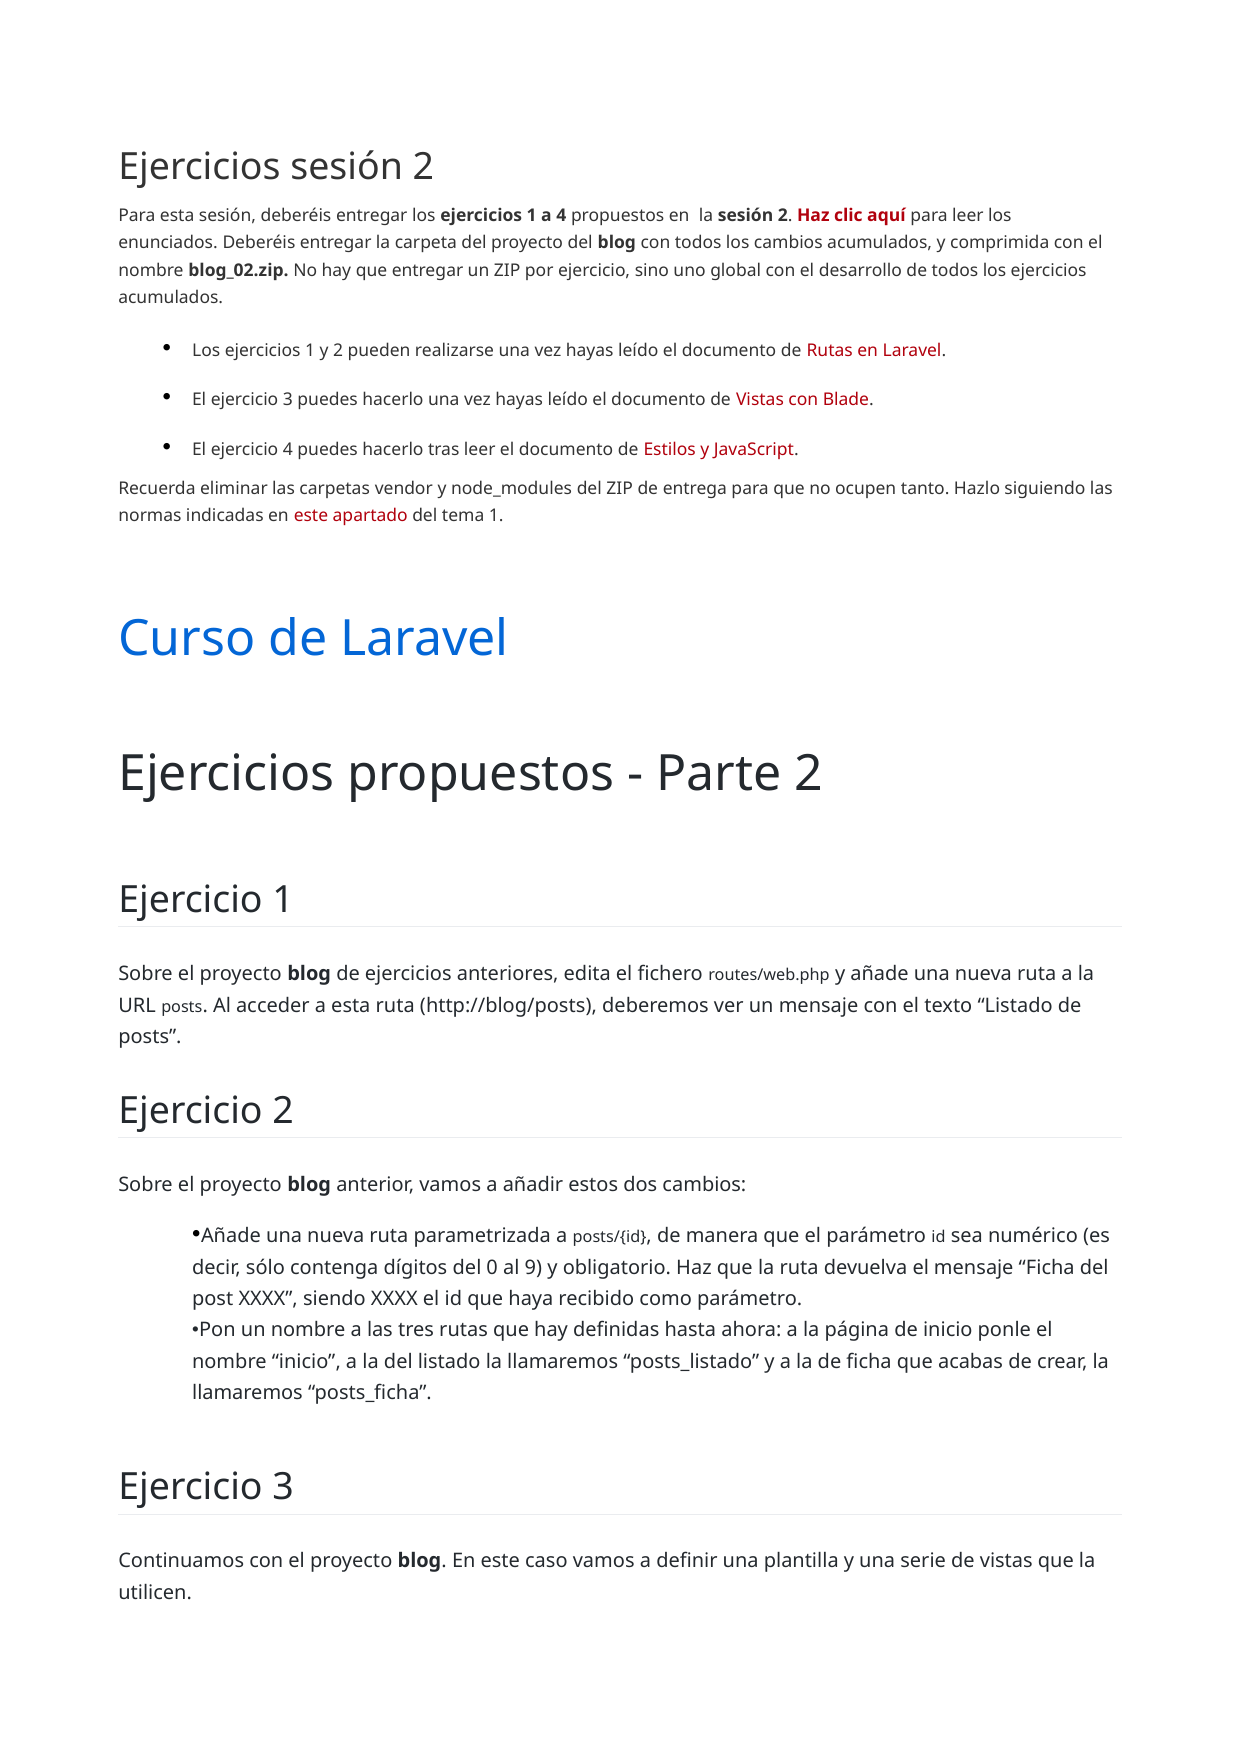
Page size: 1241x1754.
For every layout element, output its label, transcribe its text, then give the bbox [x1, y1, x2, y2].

list Los ejercicios 1 y 2 pueden realizarse una vez hayas leído el documento de Rutas en Laravel. [162, 327, 1122, 362]
subtitle Ejercicios sesión 2 [118, 139, 1122, 190]
text Continuamos con el proyecto blog. En este caso vamos a definir una plantilla y una serie de vistas que la utilicen. [118, 1546, 1122, 1605]
subtitle Ejercicios propuestos - Parte 2 [118, 737, 1122, 806]
text Recuerda eliminar las carpetas vendor y node_modules del ZIP de entrega para que no ocupen tanto. Hazlo siguiendo las normas indicadas en este apartado del tema 1. [118, 475, 1122, 527]
list Pon un nombre a las tres rutas que hay definidas hasta ahora: a la página de inicio ponle el nombre “inicio”, a la del listado la llamaremos “posts_listado” y a la de ficha que acabas de crear, la llamaremos “posts_ficha”. [118, 1316, 1122, 1406]
list El ejercicio 4 puedes hacerlo tras leer el documento de Estilos y JavaScript. [162, 426, 1122, 461]
subtitle Ejercicio 3 [118, 1459, 1122, 1514]
list Añade una nueva ruta parametrizada a posts/{id}, de manera que el parámetro id sea numérico (es decir, sólo contenga dígitos del 0 al 9) y obligatorio. Haz que la ruta devuelva el mensaje “Ficha del post XXXX”, siendo XXXX el id que haya recibido como parámetro. [118, 1221, 1122, 1311]
text Sobre el proyecto blog anterior, vamos a añadir estos dos cambios: [118, 1170, 1122, 1197]
list El ejercicio 3 puedes hacerlo una vez hayas leído el documento de Vistas con Blade. [162, 376, 1122, 411]
subtitle Ejercicio 2 [118, 1083, 1122, 1137]
subtitle Ejercicio 1 [118, 872, 1122, 926]
text Sobre el proyecto blog de ejercicios anteriores, edita el fichero routes/web.php y añade una nueva ruta a la URL posts. Al acceder a esta ruta (http://blog/posts), deberemos ver un mensaje con el texto “Listado de posts”. [118, 959, 1122, 1049]
text Para esta sesión, deberéis entregar los ejercicios 1 a 4 propuestos en la sesión 2. Haz clic aquí para leer los enunciados. Deberéis entregar la carpeta del proyecto del blog con todos los cambios acumulados, y comprimida con el nombre blog_02.zip. No hay que entregar un ZIP por ejercicio, sino uno global con el desarrollo de todos los ejercicios acumulados. [118, 202, 1122, 308]
subtitle Curso de Laravel [118, 602, 1122, 670]
